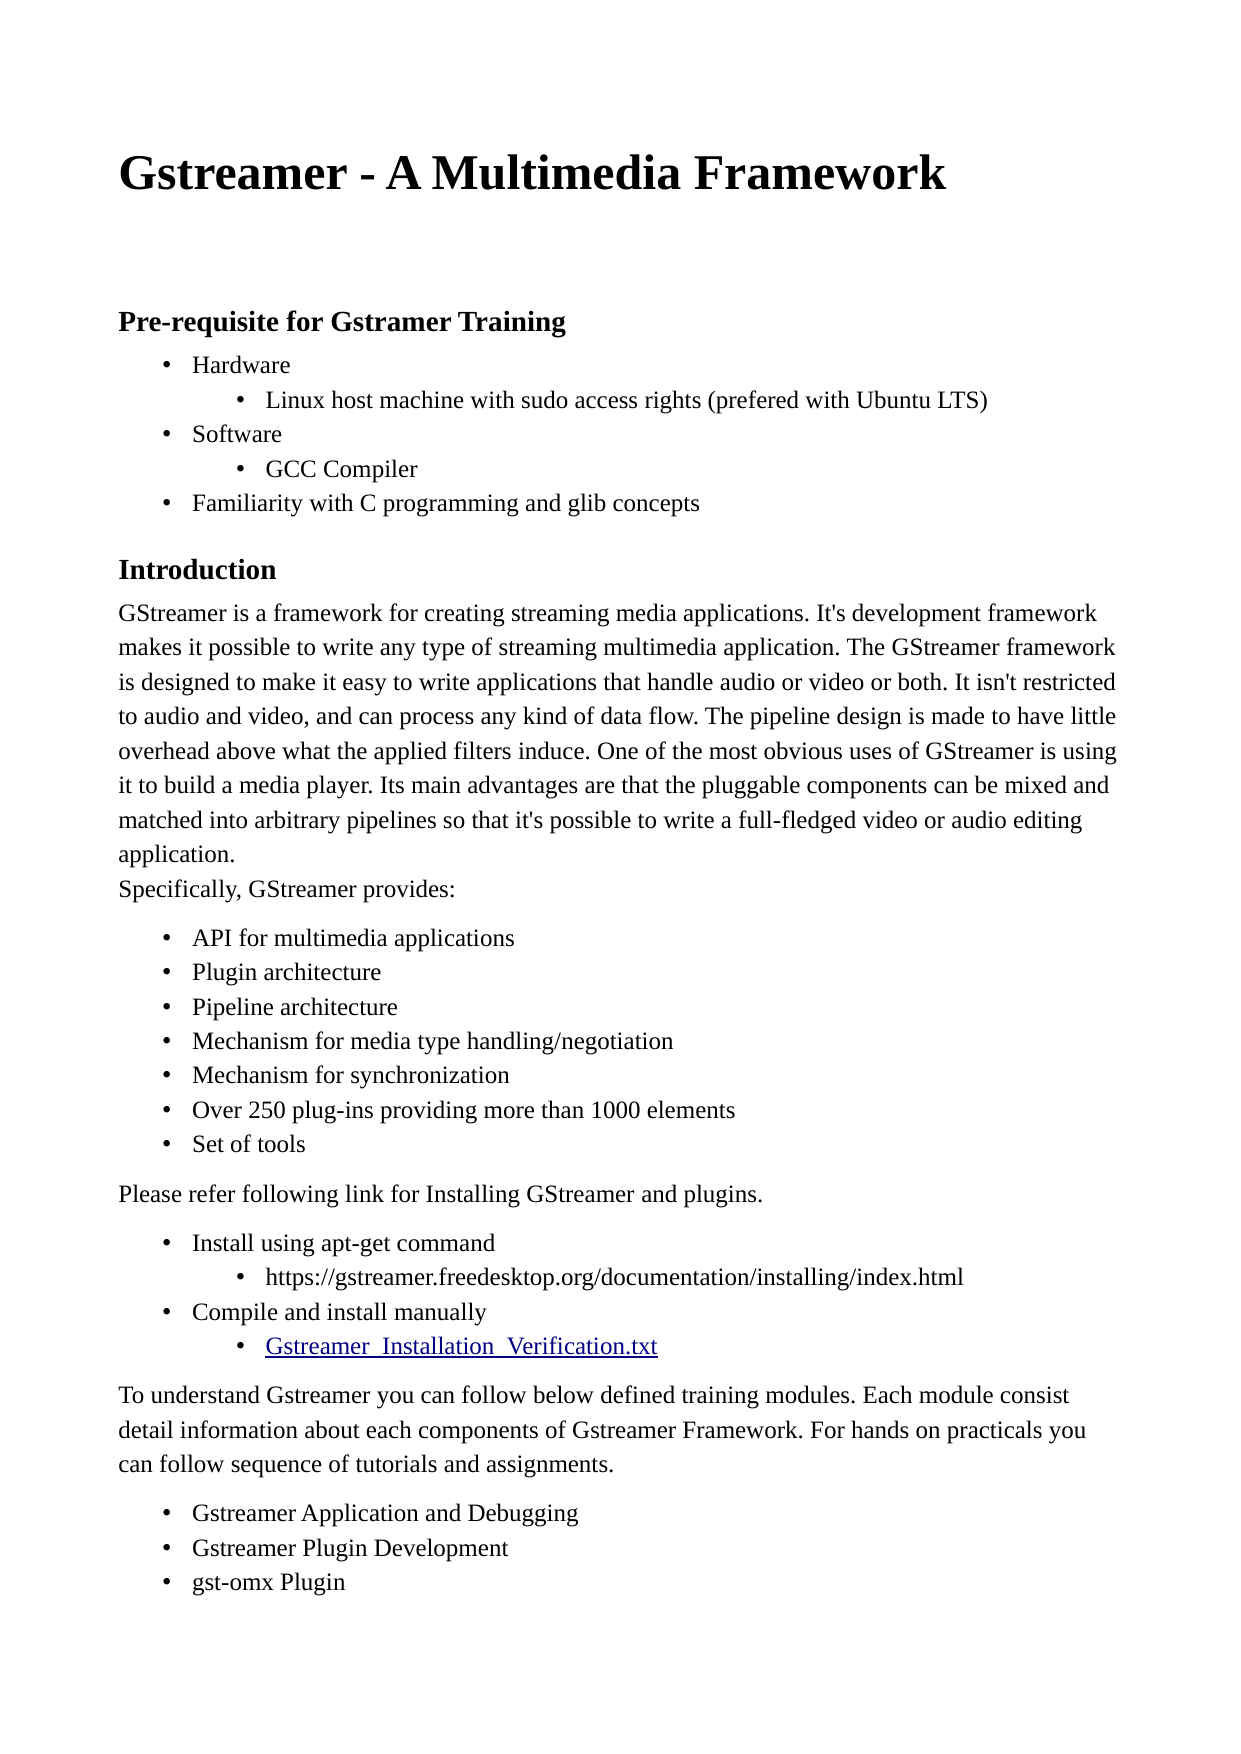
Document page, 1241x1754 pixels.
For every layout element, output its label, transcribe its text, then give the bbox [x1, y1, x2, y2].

list GCC Compiler [236, 454, 1122, 482]
list Set of tools [162, 1129, 1122, 1158]
list Compile and install manually [162, 1297, 1122, 1325]
text GStreamer is a framework for creating streaming media applications. It's development framework makes it possible to write any type of streaming multimedia application. The GStreamer framework is designed to make it easy to write applications that handle audio or video or both. It isn't restricted to audio and video, and can process any kind of data flow. The pipeline design is made to have little overhead above what the applied filters induce. One of the most obvious uses of GStreamer is using it to build a media player. Its main advantages are that the pluggable components can be mixed and matched into arbitrary pipelines so that it's possible to write a full-fledged video or audio editing application. [118, 598, 1122, 868]
list https://gstreamer.freedesktop.org/documentation/installing/index.html [236, 1262, 1122, 1291]
subtitle Introduction [118, 552, 1122, 585]
list Gstreamer_Installation_Verification.txt [236, 1331, 1122, 1360]
text To understand Gstreamer you can follow below defined training modules. Each module consist detail information about each components of Gstreamer Framework. For hands on practicals you can follow sequence of tutorials and assignments. [118, 1380, 1122, 1478]
list Mechanism for media type handling/negotiation [162, 1026, 1122, 1055]
list Gstreamer Application and Debugging [162, 1498, 1122, 1527]
list Linux host machine with sudo access rights (prefered with Ubuntu LTS) [236, 385, 1122, 413]
list Over 250 plug-ins providing more than 1000 elements [162, 1095, 1122, 1124]
text Please refer following link for Installing GStreamer and plugins. [118, 1179, 1122, 1207]
text Specifically, GStreamer provides: [118, 874, 1122, 902]
list ​​Familiarity with C programming and glib concepts [162, 488, 1122, 517]
list Gstreamer Plugin Development [162, 1533, 1122, 1561]
list Software [162, 419, 1122, 448]
list Mechanism for synchronization [162, 1061, 1122, 1089]
list gst-omx Plugin [162, 1567, 1122, 1596]
list Plugin architecture [162, 957, 1122, 986]
subtitle Gstreamer - A Multimedia Framework [118, 143, 1122, 201]
list Install using apt-get command [162, 1228, 1122, 1256]
list Pipeline architecture [162, 992, 1122, 1020]
list API for multimedia applications [162, 923, 1122, 951]
subtitle Pre-requisite for Gstramer Training [118, 304, 1122, 338]
list Hardware [162, 350, 1122, 379]
